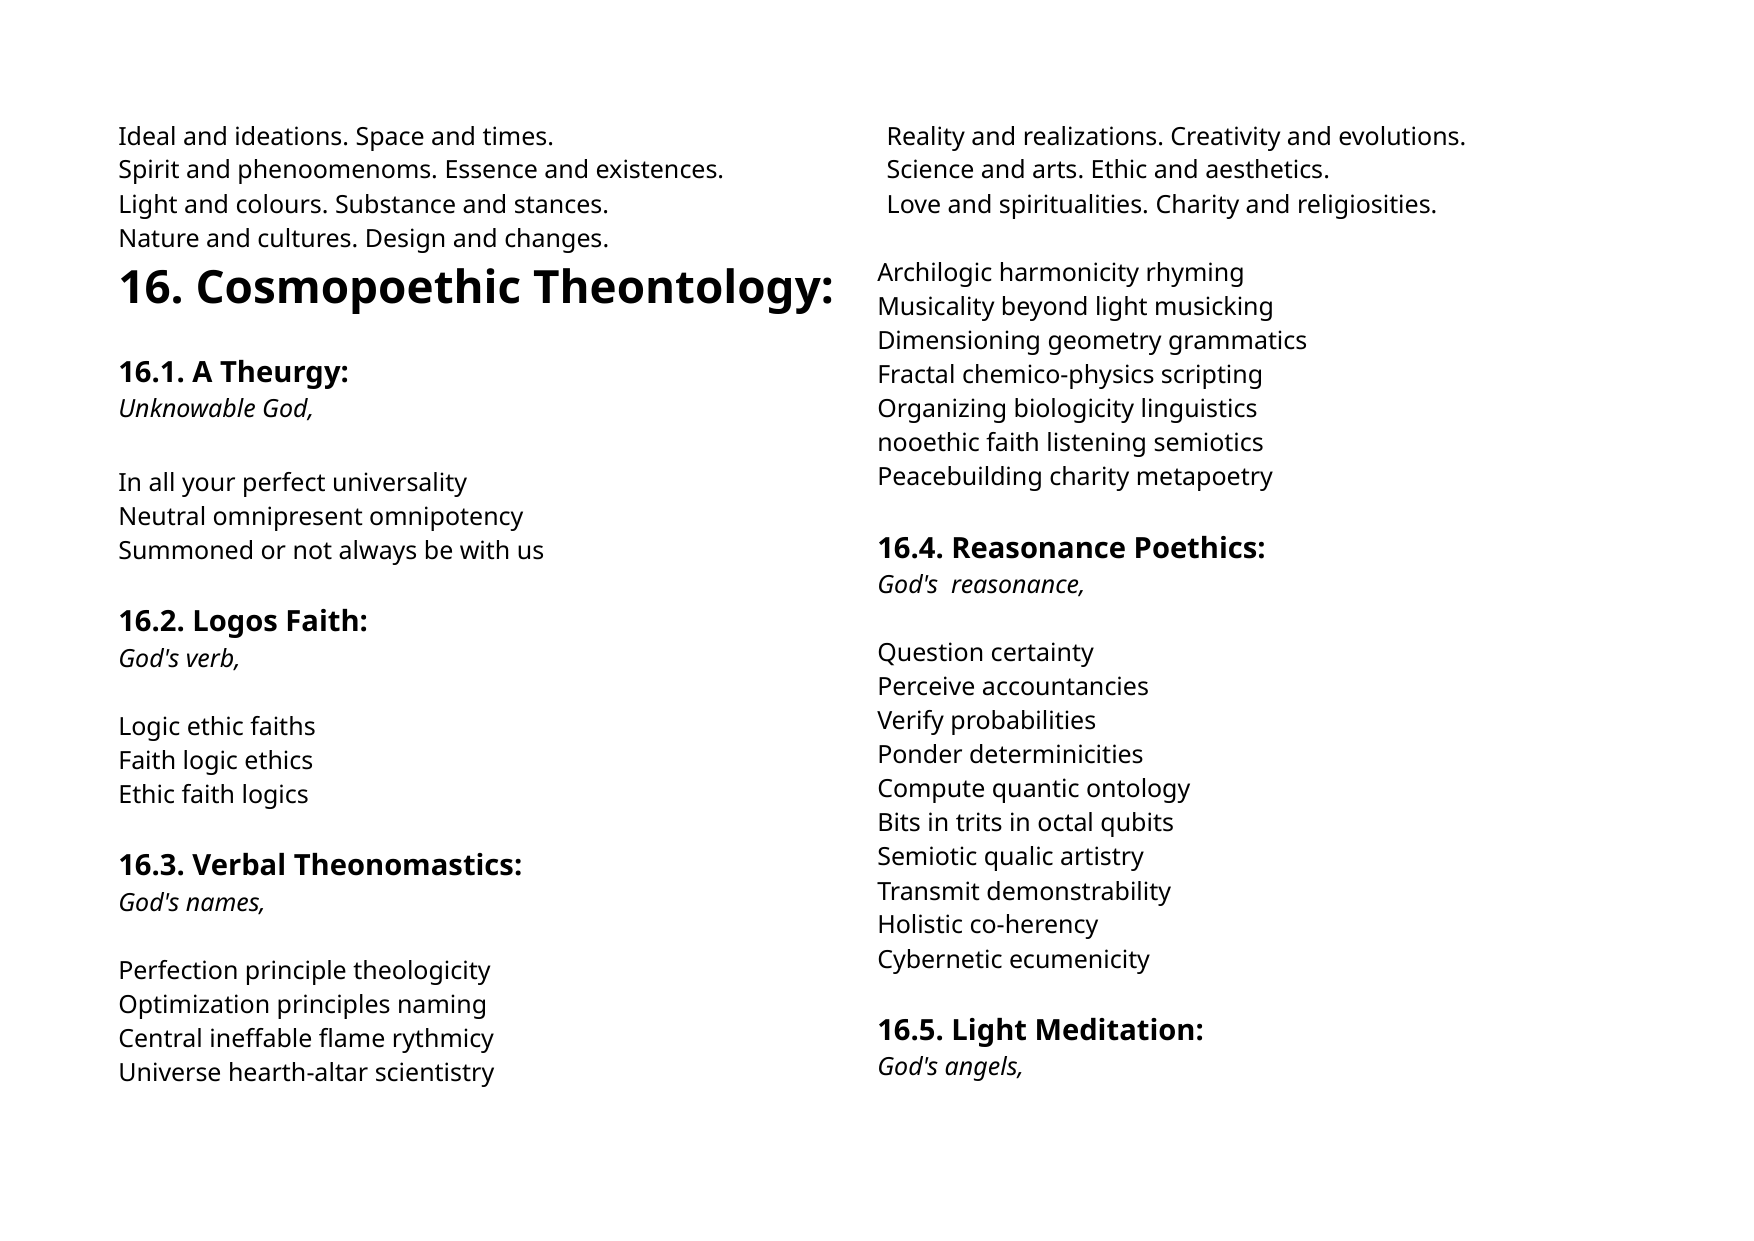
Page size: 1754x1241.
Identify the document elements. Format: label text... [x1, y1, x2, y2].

text Fractal chemico-physics scripting [877, 357, 1636, 391]
text Spirit and phenoomenoms. Essence and existences. [118, 152, 877, 186]
text nooethic faith listening semiotics [877, 425, 1636, 459]
text Question certainty [877, 635, 1636, 669]
text Peacebuilding charity metapoetry [877, 459, 1636, 493]
text Neutral omnipresent omnipotency [118, 498, 877, 532]
text Summoned or not always be with us [118, 532, 877, 566]
text Universe hearth-altar scientistry [118, 1054, 877, 1089]
text Perfection principle theologicity [118, 952, 877, 986]
text 16.2. Logos Faith: [118, 601, 877, 640]
text Science and arts. Ethic and aesthetics. [886, 152, 1636, 186]
text Optimization principles naming [118, 986, 877, 1021]
text Ponder determinicities [877, 737, 1636, 771]
text Cybernetic ecumenicity [877, 941, 1636, 975]
text Bits in trits in octal qubits [877, 805, 1636, 839]
text Compute quantic ontology [877, 771, 1636, 805]
text 16.5. Light Meditation: [877, 1009, 1636, 1049]
text Nature and cultures. Design and changes. [118, 220, 877, 254]
text 16.1. A Theurgy: [118, 351, 877, 391]
text Ethic faith logics [118, 776, 877, 811]
text Organizing biologicity linguistics [877, 391, 1636, 425]
text Reality and realizations. Creativity and evolutions. [886, 118, 1636, 152]
text Perceive accountancies [877, 669, 1636, 703]
text Archilogic harmonicity rhyming [877, 254, 1636, 288]
text Verify probabilities [877, 703, 1636, 737]
text Light and colours. Substance and stances. [118, 186, 877, 220]
text In all your perfect universality [118, 464, 877, 498]
text Holistic co-herency [877, 907, 1636, 941]
text Musicality beyond light musicking [877, 288, 1636, 322]
text 16.3. Verbal Theonomastics: [118, 844, 877, 884]
text Semiotic qualic artistry [877, 839, 1636, 873]
text Love and spiritualities. Charity and religiosities. [886, 186, 1636, 220]
text Faith logic ethics [118, 742, 877, 776]
text God's reasonance, [877, 567, 1636, 601]
text Transmit demonstrability [877, 873, 1636, 907]
text Ideal and ideations. Space and times. [118, 118, 877, 152]
text Central ineffable flame rythmicy [118, 1021, 877, 1054]
text 16.4. Reasonance Poethics: [877, 527, 1636, 567]
text God's names, [118, 884, 877, 918]
text God's angels, [877, 1049, 1636, 1083]
text Unknowable God, [118, 391, 877, 424]
text Dimensioning geometry grammatics [877, 322, 1636, 357]
text 16. Cosmopoethic Theontology: [118, 254, 877, 317]
text Logic ethic faiths [118, 708, 877, 742]
text God's verb, [118, 640, 877, 674]
